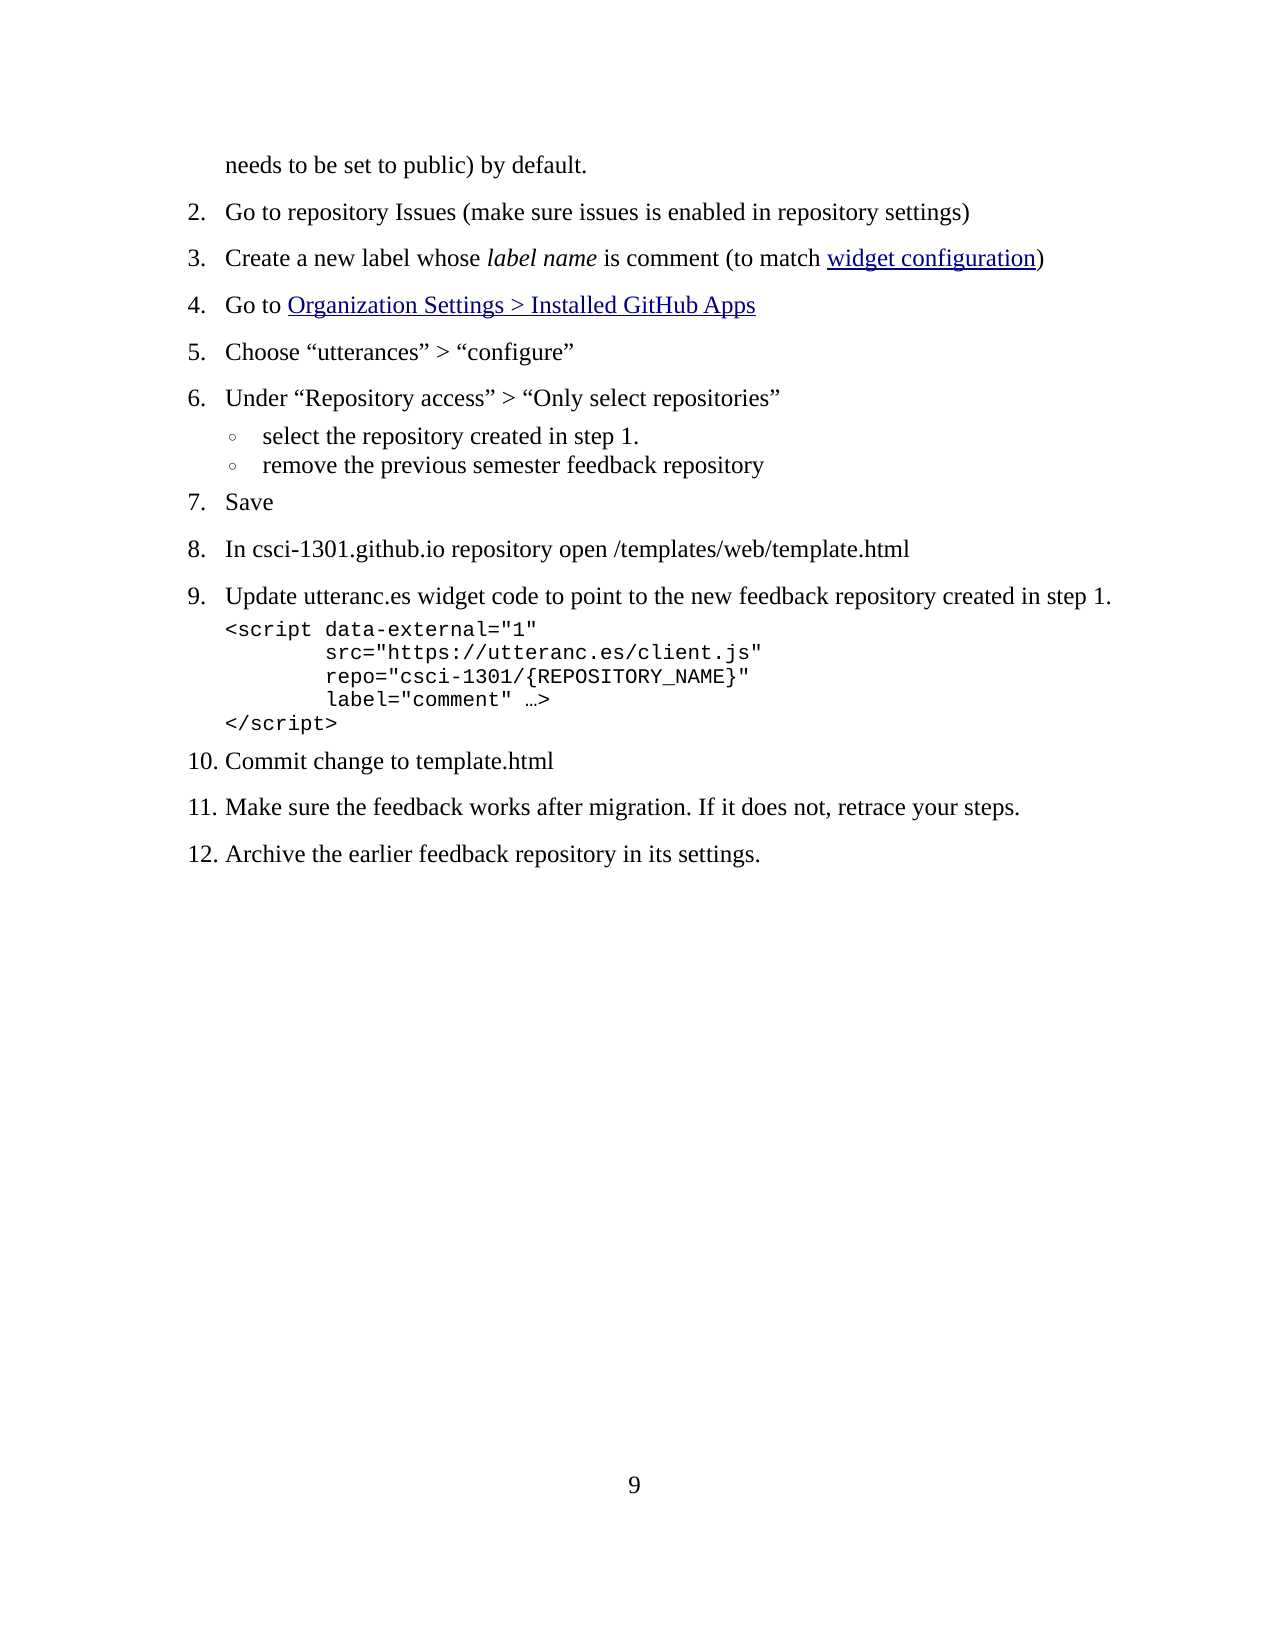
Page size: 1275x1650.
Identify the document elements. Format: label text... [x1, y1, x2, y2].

list label="comment" …> [187, 689, 1125, 713]
list Create a new label whose label name is comment (to match widget configuration) [187, 243, 1125, 272]
list Go to Organization Settings > Installed GitHub Apps [187, 290, 1125, 319]
list <script data-external="1" [187, 618, 1125, 642]
list Archive the earlier feedback repository in its settings. [187, 839, 1125, 868]
list needs to be set to public) by default. [187, 150, 1125, 179]
list Save [187, 487, 1125, 516]
list Choose “utterances” > “configure” [187, 337, 1125, 365]
list select the repository created in step 1. [225, 421, 1125, 450]
list In csci-1301.github.io repository open /templates/web/template.html [187, 534, 1125, 563]
list Commit change to template.html [187, 746, 1125, 774]
list Go to repository Issues (make sure issues is enabled in repository settings) [187, 197, 1125, 225]
list repo="csci-1301/{REPOSITORY_NAME}" [187, 666, 1125, 689]
list Make sure the feedback works after migration. If it does not, retrace your steps. [187, 792, 1125, 821]
list Under “Repository access” > “Only select repositories” [187, 383, 1125, 412]
list Update utteranc.es widget code to point to the new feedback repository created in step 1. [187, 581, 1125, 609]
list </script> [187, 713, 1125, 737]
list src="https://utteranc.es/client.js" [187, 642, 1125, 666]
list remove the previous semester feedback repository [225, 450, 1125, 478]
